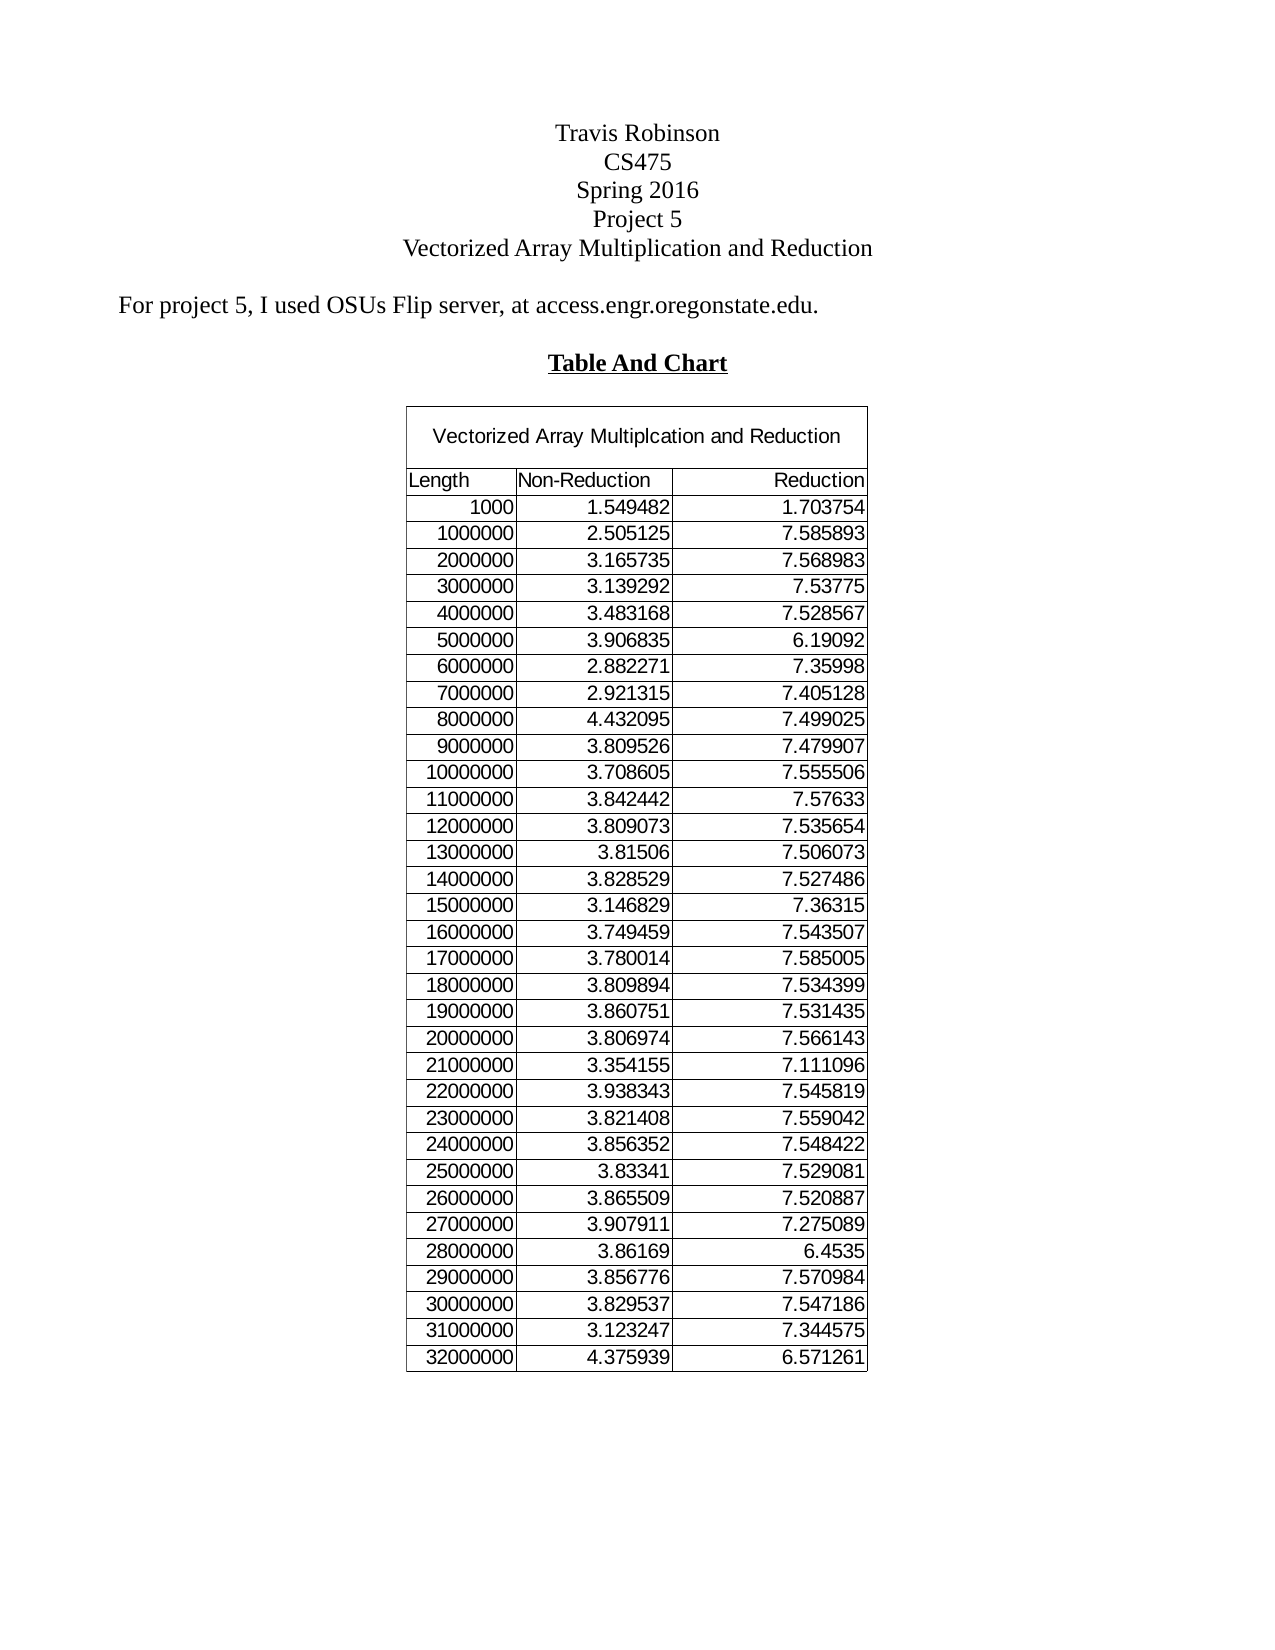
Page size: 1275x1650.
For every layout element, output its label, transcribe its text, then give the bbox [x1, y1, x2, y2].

text Project 5 [118, 204, 1157, 233]
text CS475 [118, 147, 1157, 176]
text Spring 2016 [118, 176, 1157, 204]
text For project 5, I used OSUs Flip server, at access.engr.oregonstate.edu. [118, 291, 1157, 319]
text Table And Chart [118, 348, 1157, 377]
text Vectorized Array Multiplication and Reduction [118, 233, 1157, 262]
text Travis Robinson [118, 118, 1157, 147]
